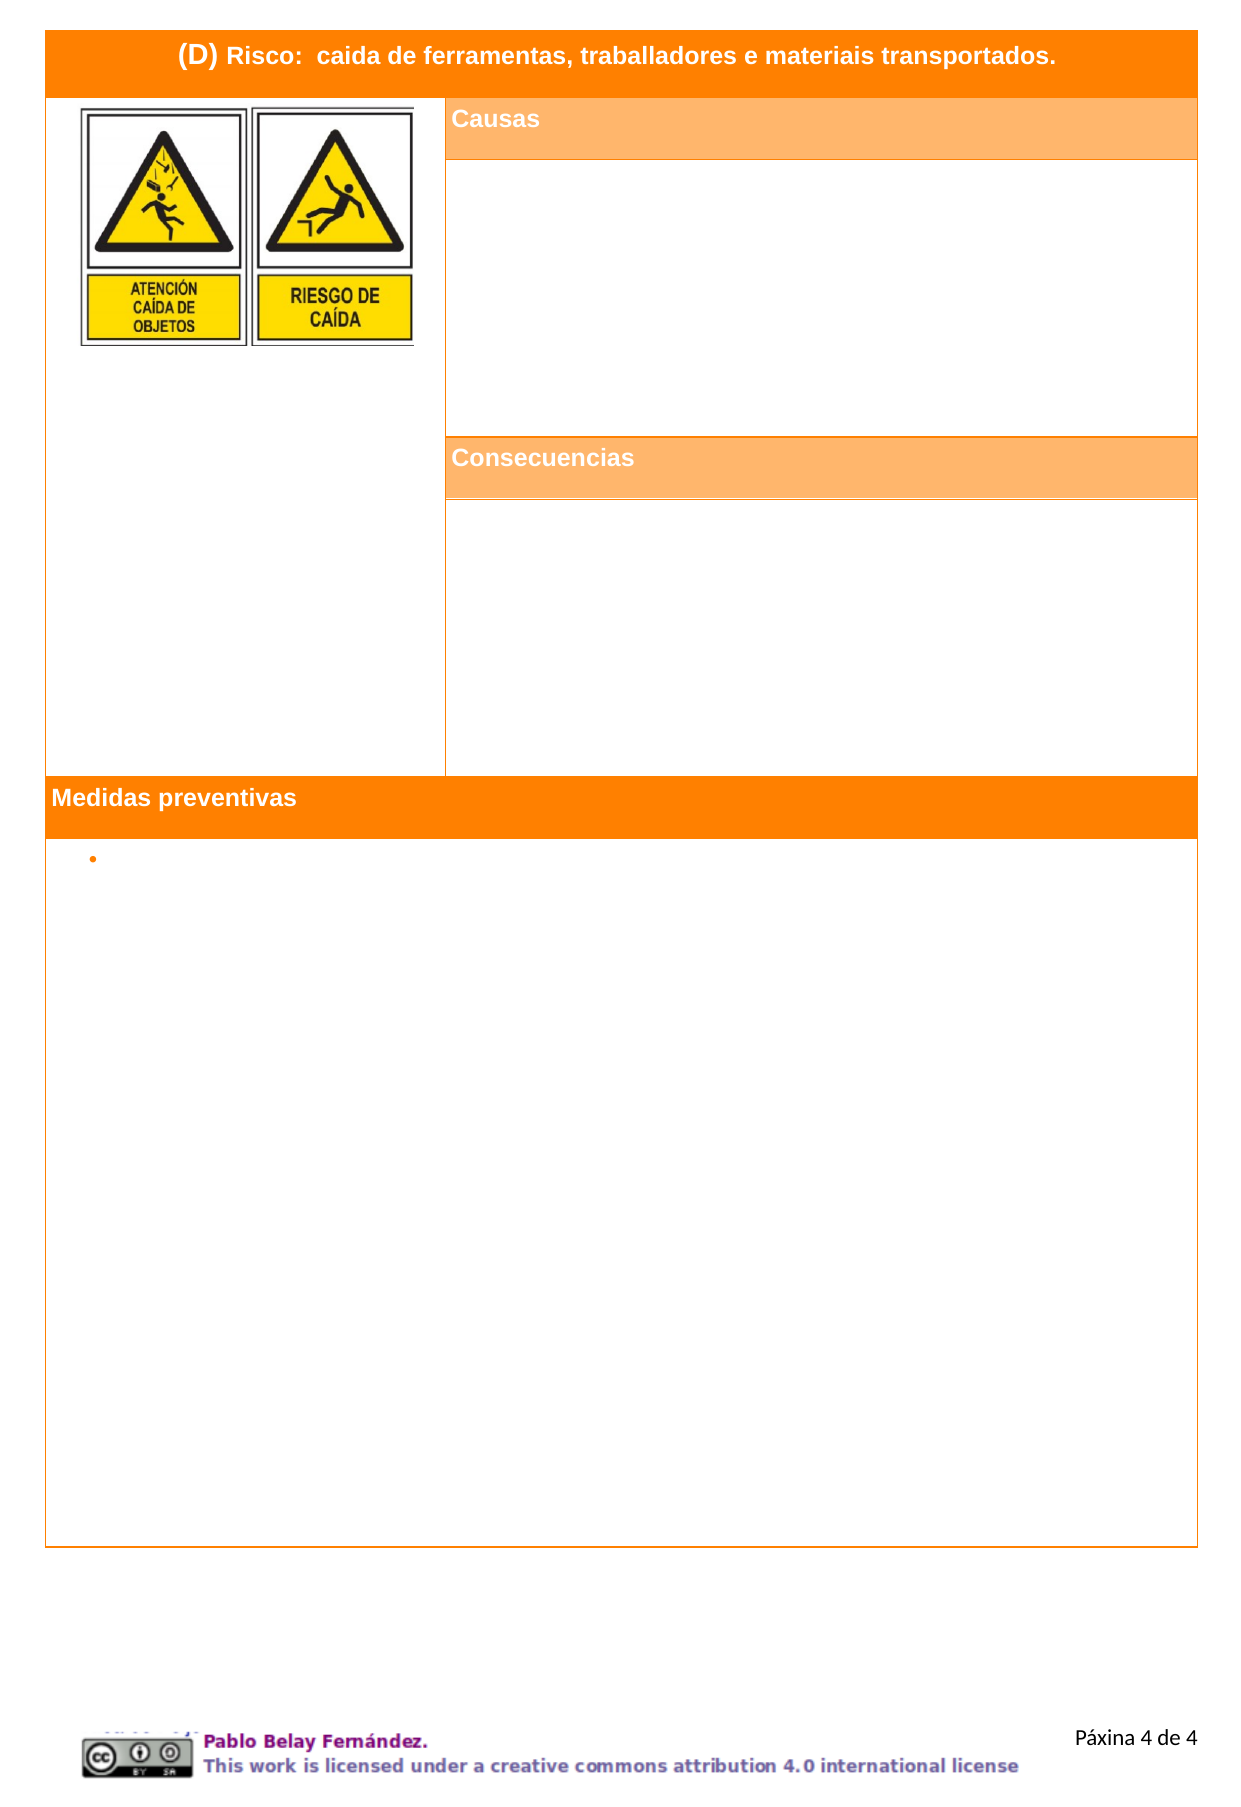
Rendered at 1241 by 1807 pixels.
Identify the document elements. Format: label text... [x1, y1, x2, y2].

table_cell [46, 98, 445, 776]
table_header (D) Risco: caida de ferramentas, traballadores e materiais transportados. [46, 31, 1197, 97]
table_cell [446, 500, 1197, 776]
table_cell [446, 160, 1197, 436]
table_cell Medidas preventivas [46, 777, 1197, 838]
table_cell [46, 839, 1197, 1546]
picture [76, 103, 414, 346]
table_cell Consecuencias [446, 438, 1197, 498]
picture [65, 1722, 1035, 1787]
table_cell Causas [446, 98, 1197, 159]
